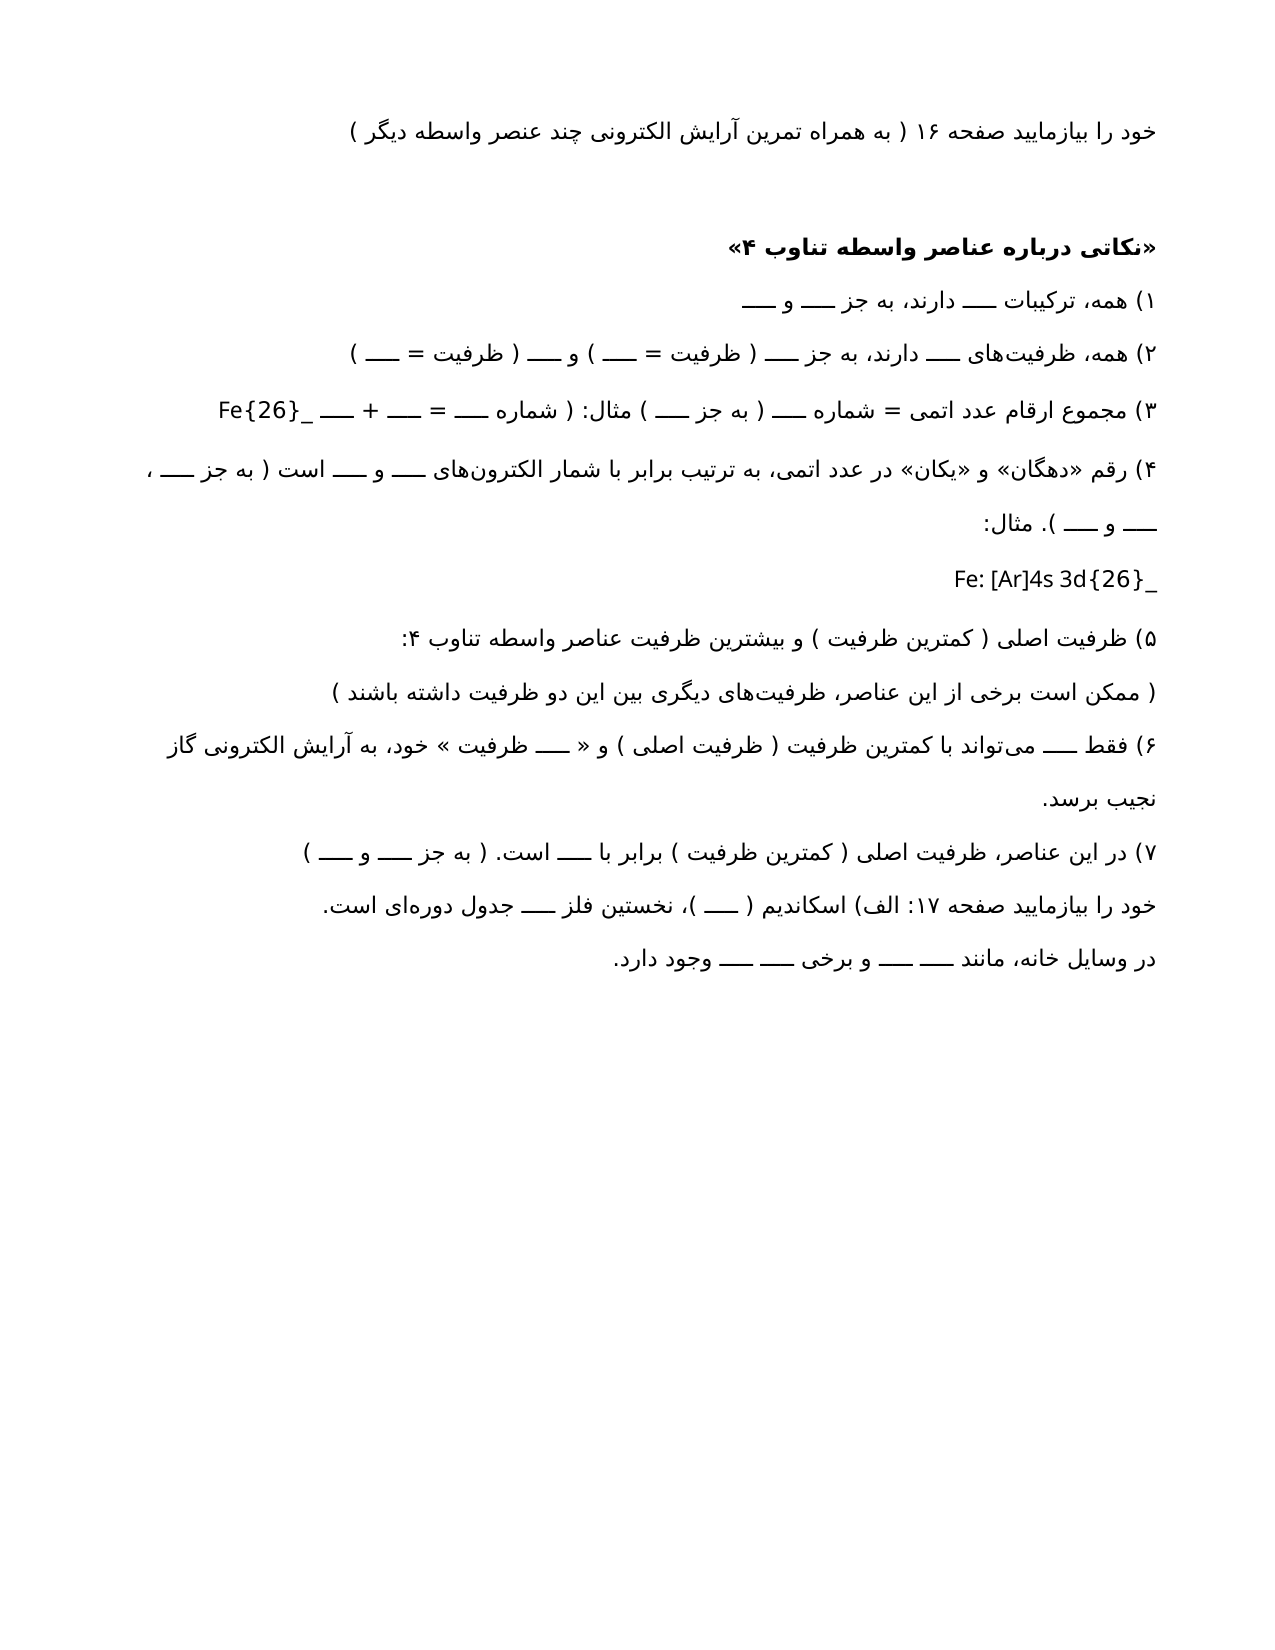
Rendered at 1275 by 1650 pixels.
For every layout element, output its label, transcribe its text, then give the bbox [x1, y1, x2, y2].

text ۵) ظرفیت اصلی ( کمترین ظرفیت ) و بیشترین ظرفیت عناصر واسطه تناوب ۴: [118, 626, 1157, 652]
text ۱) همه، ترکیبات ـــــ دارند، به جز ـــــ و ـــــ [118, 287, 1157, 314]
text _{26}Fe: [Ar]4s 3d [118, 563, 1157, 594]
text خود را بیازمایید صفحه ۱۷: الف) اسکاندیم ( ـــــ )، نخستین فلز ـــــ جدول دوره‌ای است. [118, 892, 1157, 919]
text ۴) رقم «دهگان» و «یکان» در عدد اتمی، به ترتیب برابر با شمار الکترون‌های ـــــ و ـــــ است ( به جز ـــــ ، ـــــ و ـــــ ). مثال: [118, 456, 1157, 536]
text در وسایل خانه، مانند ـــــ ـــــ و برخی ـــــ ـــــ وجود دارد. [118, 946, 1157, 972]
text ۲) همه، ظرفیت‌های ـــــ دارند، به جز ـــــ ( ظرفیت = ـــــ ) و ـــــ ( ظرفیت = ـــــ ) [118, 341, 1157, 367]
text ( ممکن است برخی از این عناصر، ظرفیت‌های دیگری بین این دو ظرفیت داشته باشند ) [118, 679, 1157, 706]
text «نکاتی درباره عناصر واسطه تناوب ۴» [118, 234, 1157, 261]
text ۶) فقط ـــــ می‌تواند با کمترین ظرفیت ( ظرفیت اصلی ) و « ـــــ ظرفیت » خود، به آرایش الکترونی گاز نجیب برسد. [118, 732, 1157, 812]
text ۳) مجموع ارقام عدد اتمی = شماره ـــــ ( به جز ـــــ ) مثال: ( شماره ـــــ = ـــــ + ـــــ _{26}Fe [118, 394, 1157, 425]
text ۷) در این عناصر، ظرفیت اصلی ( کمترین ظرفیت ) برابر با ـــــ است. ( به جز ـــــ و ـــــ ) [118, 839, 1157, 866]
text خود را بیازمایید صفحه ۱۶ ( به همراه تمرین آرایش الکترونی چند عنصر واسطه دیگر ) [118, 118, 1157, 145]
